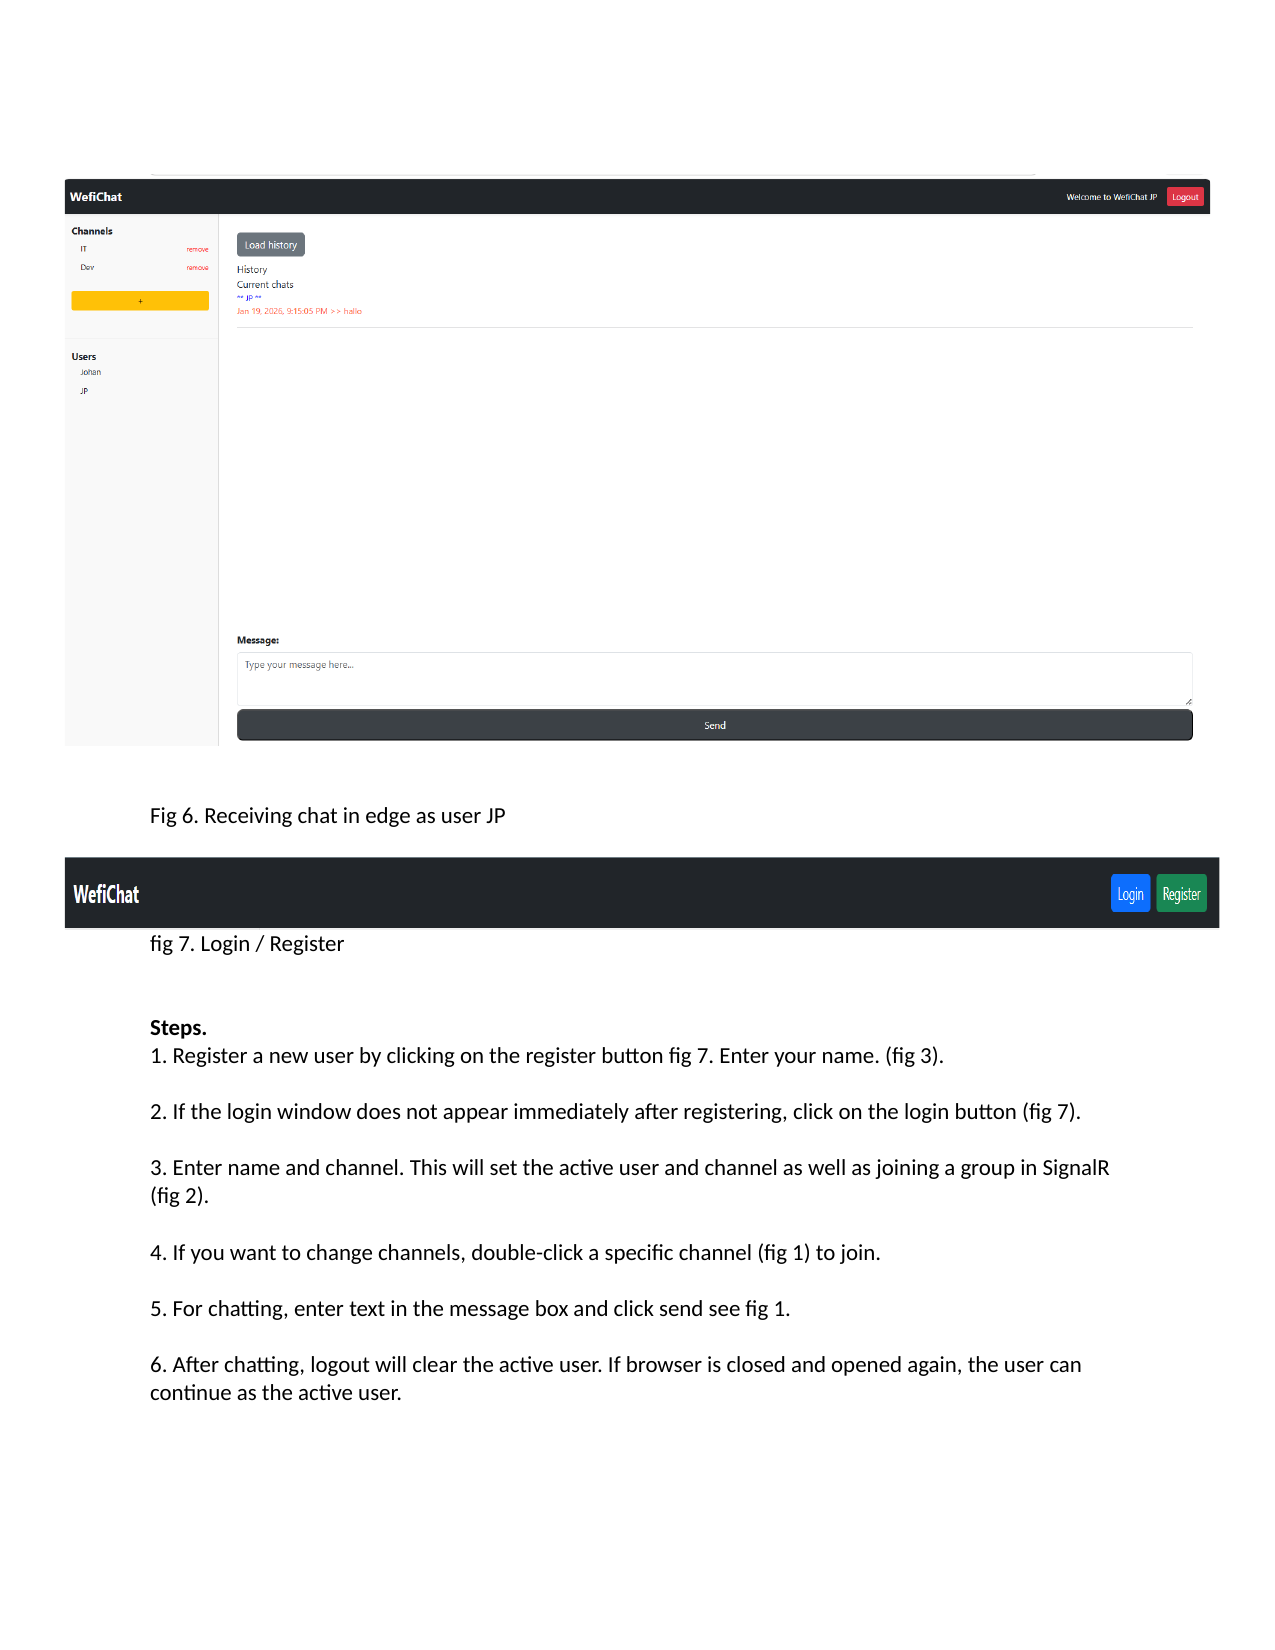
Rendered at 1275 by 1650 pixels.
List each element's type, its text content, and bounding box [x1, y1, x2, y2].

text fig 7. Login / Register [150, 930, 1125, 957]
text Fig 6. Receiving chat in edge as user JP [150, 801, 1125, 829]
text 1. Register a new user by clicking on the register button fig 7. Enter your name. (fig 3). [150, 1041, 1125, 1069]
text 6. After chatting, logout will clear the active user. If browser is closed and opened again, the user can continue as the active user. [150, 1350, 1125, 1406]
picture [64, 174, 1211, 746]
text 3. Enter name and channel. This will set the active user and channel as well as joining a group in SignalR (fig 2). [150, 1153, 1125, 1209]
picture [64, 857, 1220, 930]
text 5. For chatting, enter text in the message box and click send see fig 1. [150, 1294, 1125, 1322]
text Steps. [150, 1013, 1125, 1041]
text 2. If the login window does not appear immediately after registering, click on the login button (fig 7). [150, 1097, 1125, 1126]
text 4. If you want to change channels, double-click a specific channel (fig 1) to join. [150, 1238, 1125, 1266]
